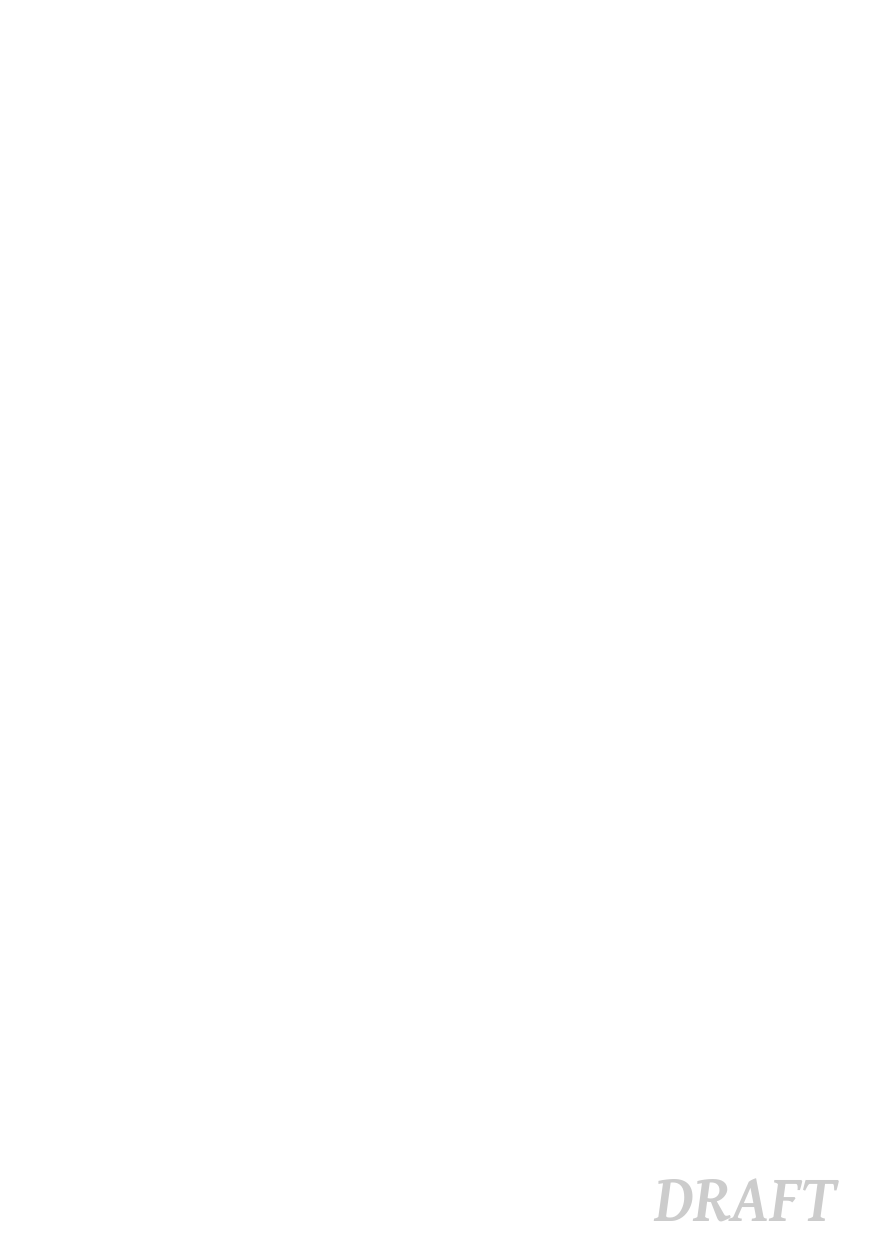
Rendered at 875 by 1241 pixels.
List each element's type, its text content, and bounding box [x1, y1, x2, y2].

text DRAFT [654, 1163, 874, 1240]
